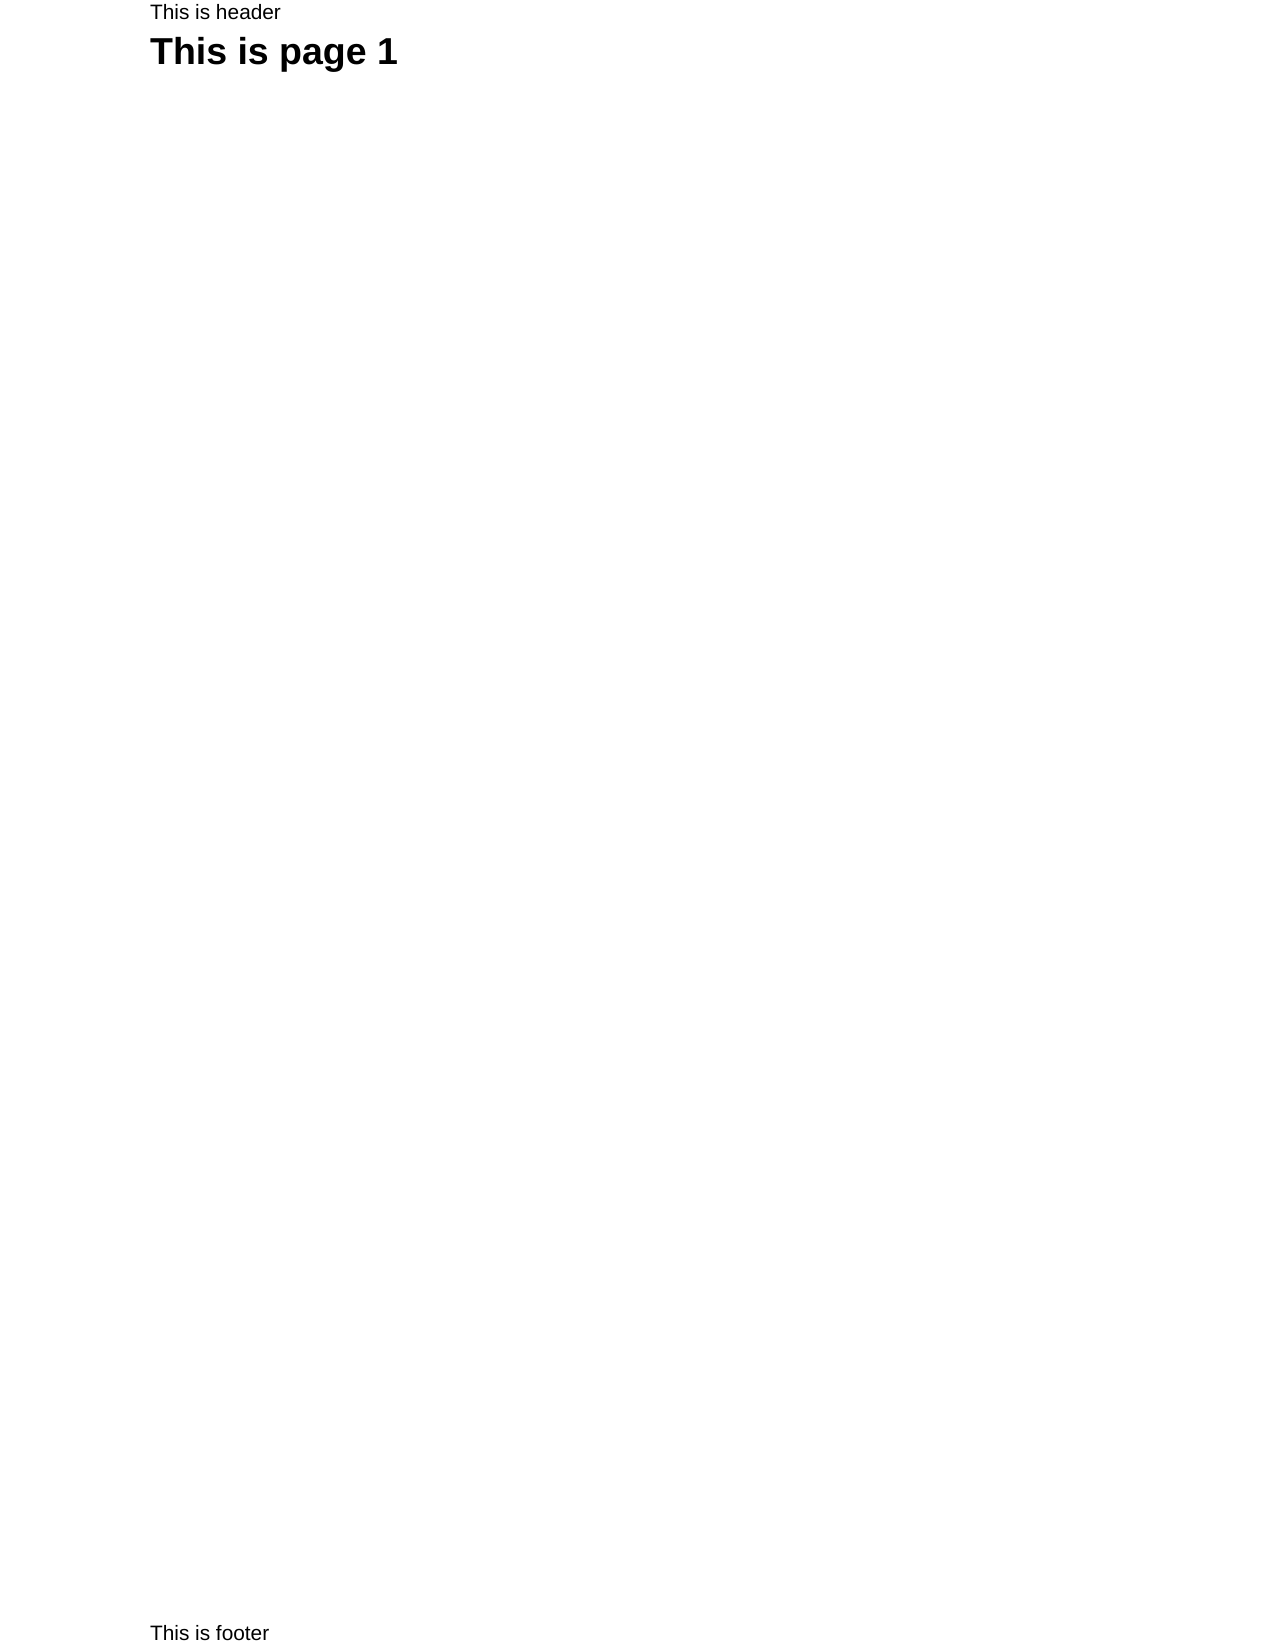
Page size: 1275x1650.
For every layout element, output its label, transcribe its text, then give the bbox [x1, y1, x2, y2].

subtitle This is page 1 [150, 29, 1275, 73]
